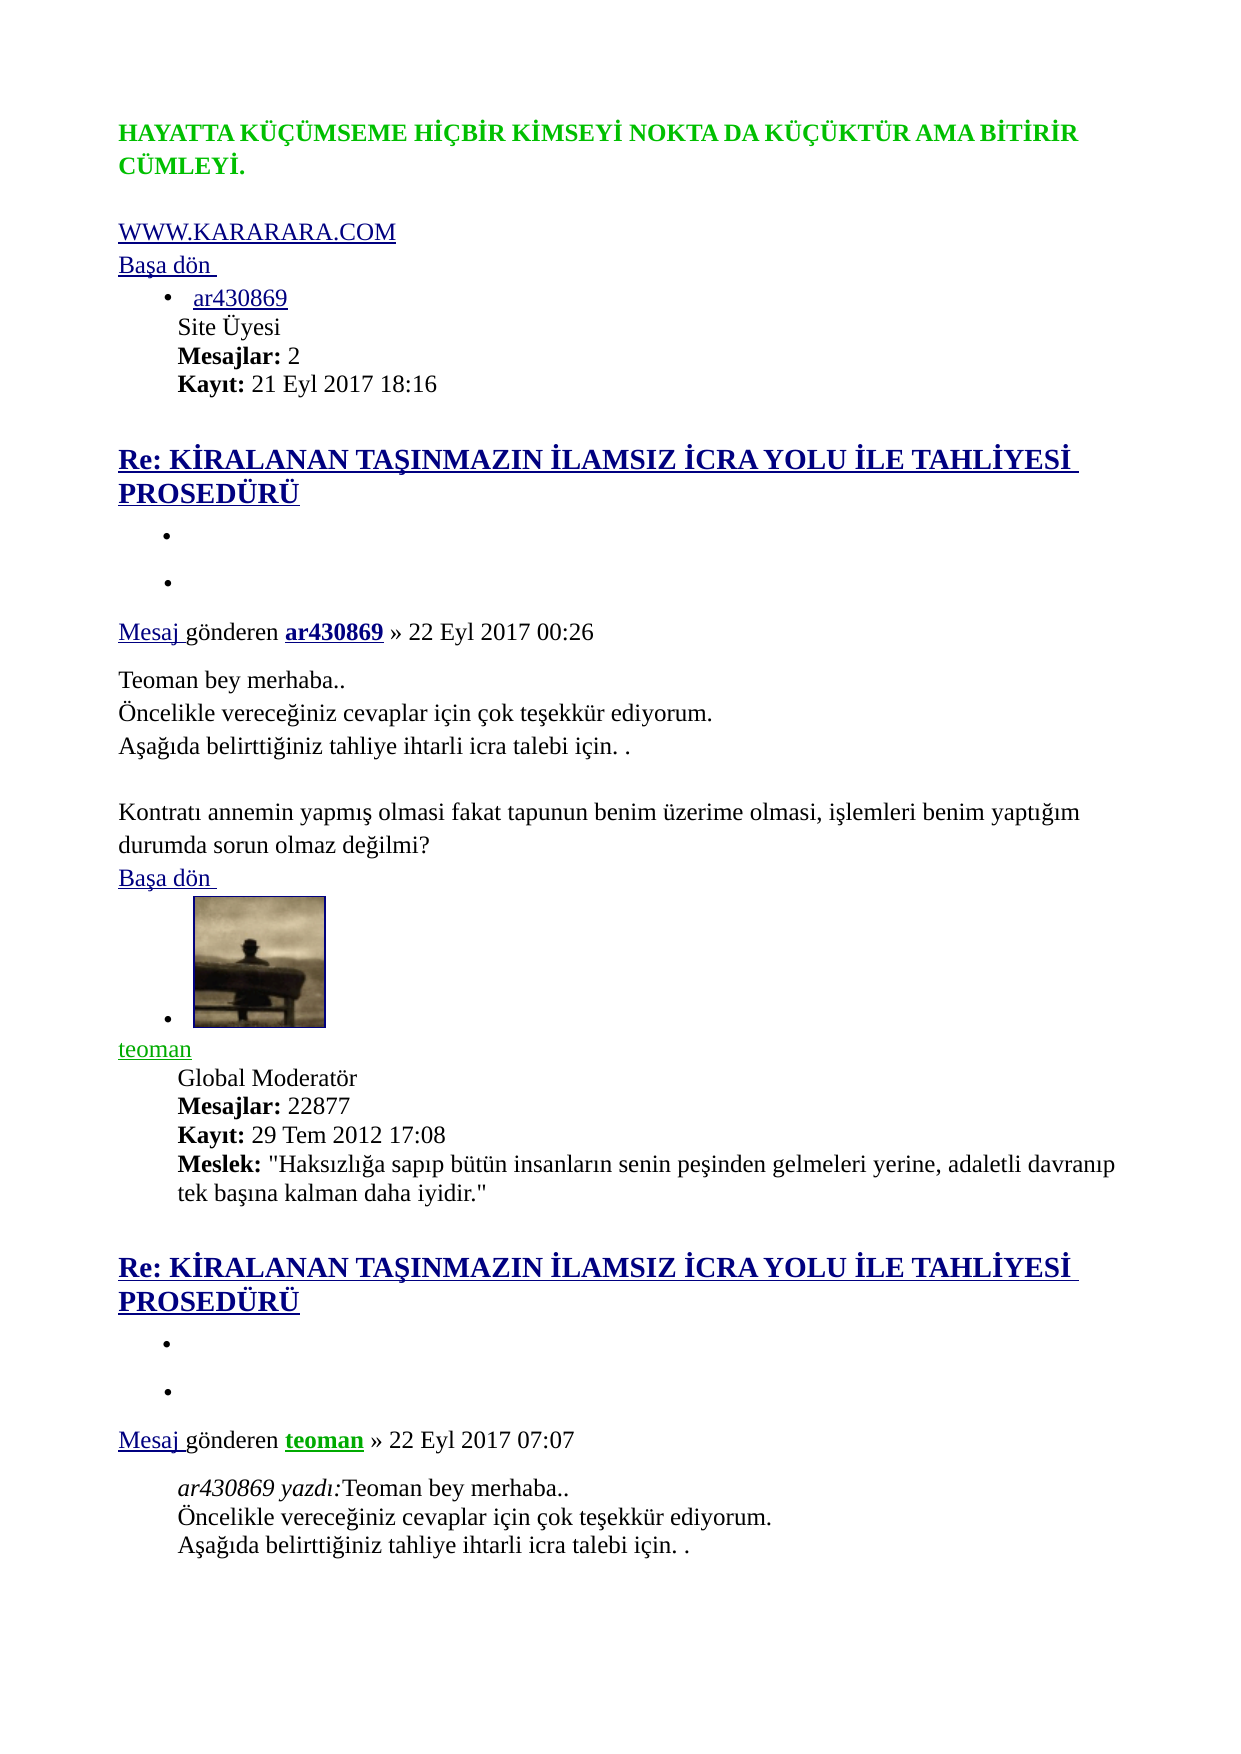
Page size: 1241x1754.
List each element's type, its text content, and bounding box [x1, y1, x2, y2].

text Başa dön [118, 250, 1122, 279]
text Mesaj gönderen teoman » 22 Eyl 2017 07:07 [118, 1425, 1122, 1454]
text Teoman bey merhaba.. Öncelikle vereceğiniz cevaplar için çok teşekkür ediyorum. Aşağıda belirttiğiniz tahliye ihtarli icra talebi için. . Kontratı annemin yapmış olmasi fakat tapunun benim üzerime olmasi, işlemleri benim yaptığım durumda sorun olmaz değilmi? [118, 665, 1122, 858]
subtitle teoman [118, 1034, 1122, 1063]
list Mesajlar: 2 [177, 341, 1122, 369]
text Başa dön [118, 863, 1122, 892]
subtitle Re: KİRALANAN TAŞINMAZIN İLAMSIZ İCRA YOLU İLE TAHLİYESİ PROSEDÜRÜ [118, 442, 1122, 509]
text Mesaj gönderen ar430869 » 22 Eyl 2017 00:26 [118, 617, 1122, 646]
text ar430869 yazdı:Teoman bey merhaba.. Öncelikle vereceğiniz cevaplar için çok teşekkür ediyorum. Aşağıda belirttiğiniz tahliye ihtarli icra talebi için. . [177, 1473, 1063, 1588]
list Meslek: "Haksızlığa sapıp bütün insanların senin peşinden gelmeleri yerine, adaletli davranıp tek başına kalman daha iyidir." [177, 1149, 1122, 1206]
list Kayıt: 29 Tem 2012 17:08 [177, 1120, 1122, 1149]
picture [195, 897, 324, 1027]
text HAYATTA KÜÇÜMSEME HİÇBİR KİMSEYİ NOKTA DA KÜÇÜKTÜR AMA BİTİRİR CÜMLEYİ. WWW.KARARARA.COM [118, 118, 1122, 246]
list Kayıt: 21 Eyl 2017 18:16 [177, 369, 1122, 398]
list Site Üyesi [177, 312, 1122, 341]
list Global Moderatör [177, 1063, 1122, 1091]
list Mesajlar: 22877 [177, 1091, 1122, 1120]
subtitle Re: KİRALANAN TAŞINMAZIN İLAMSIZ İCRA YOLU İLE TAHLİYESİ PROSEDÜRÜ [118, 1251, 1122, 1318]
subtitle ar430869 [164, 283, 1122, 312]
